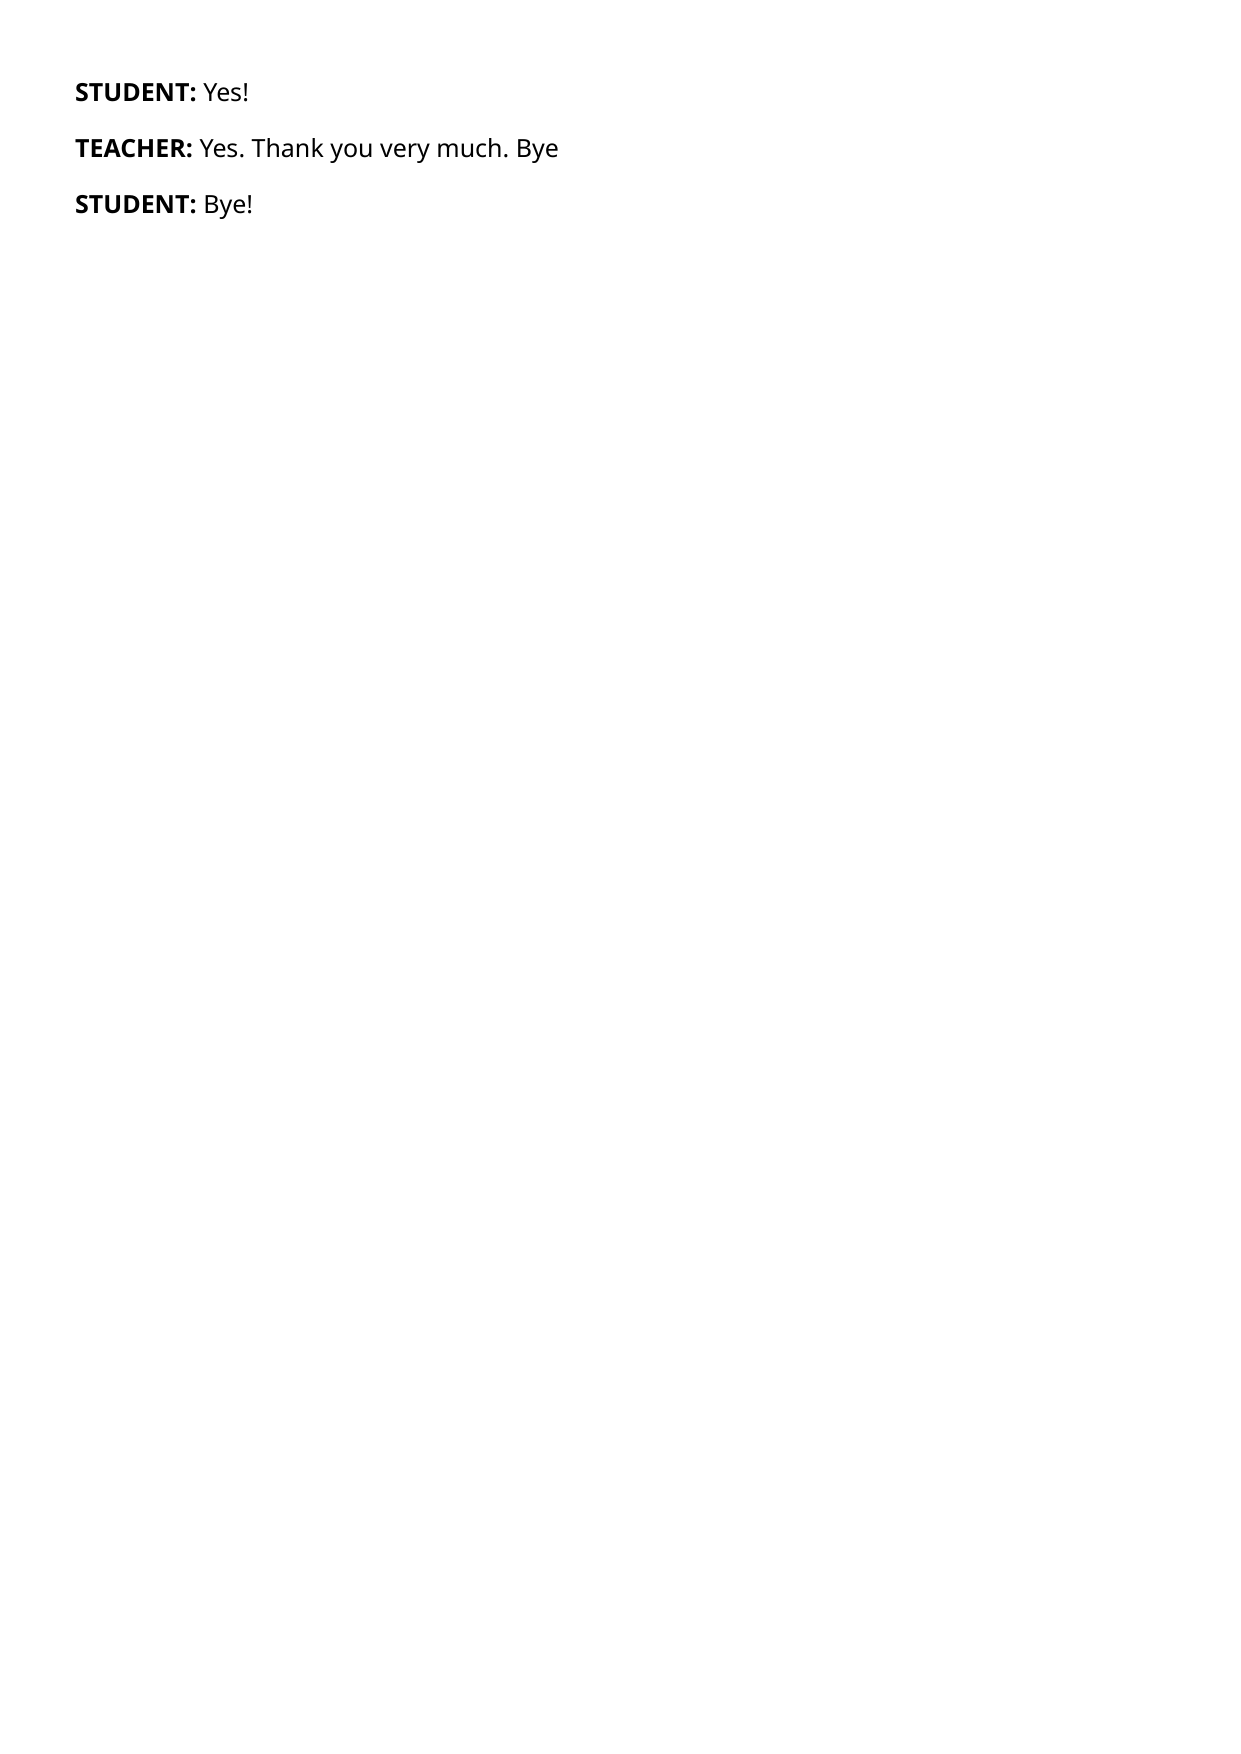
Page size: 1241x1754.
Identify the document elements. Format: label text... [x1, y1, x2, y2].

text TEACHER: Yes. Thank you very much. Bye [75, 131, 1165, 165]
text STUDENT: Yes! [75, 75, 1165, 109]
text STUDENT: Bye! [75, 187, 1165, 221]
